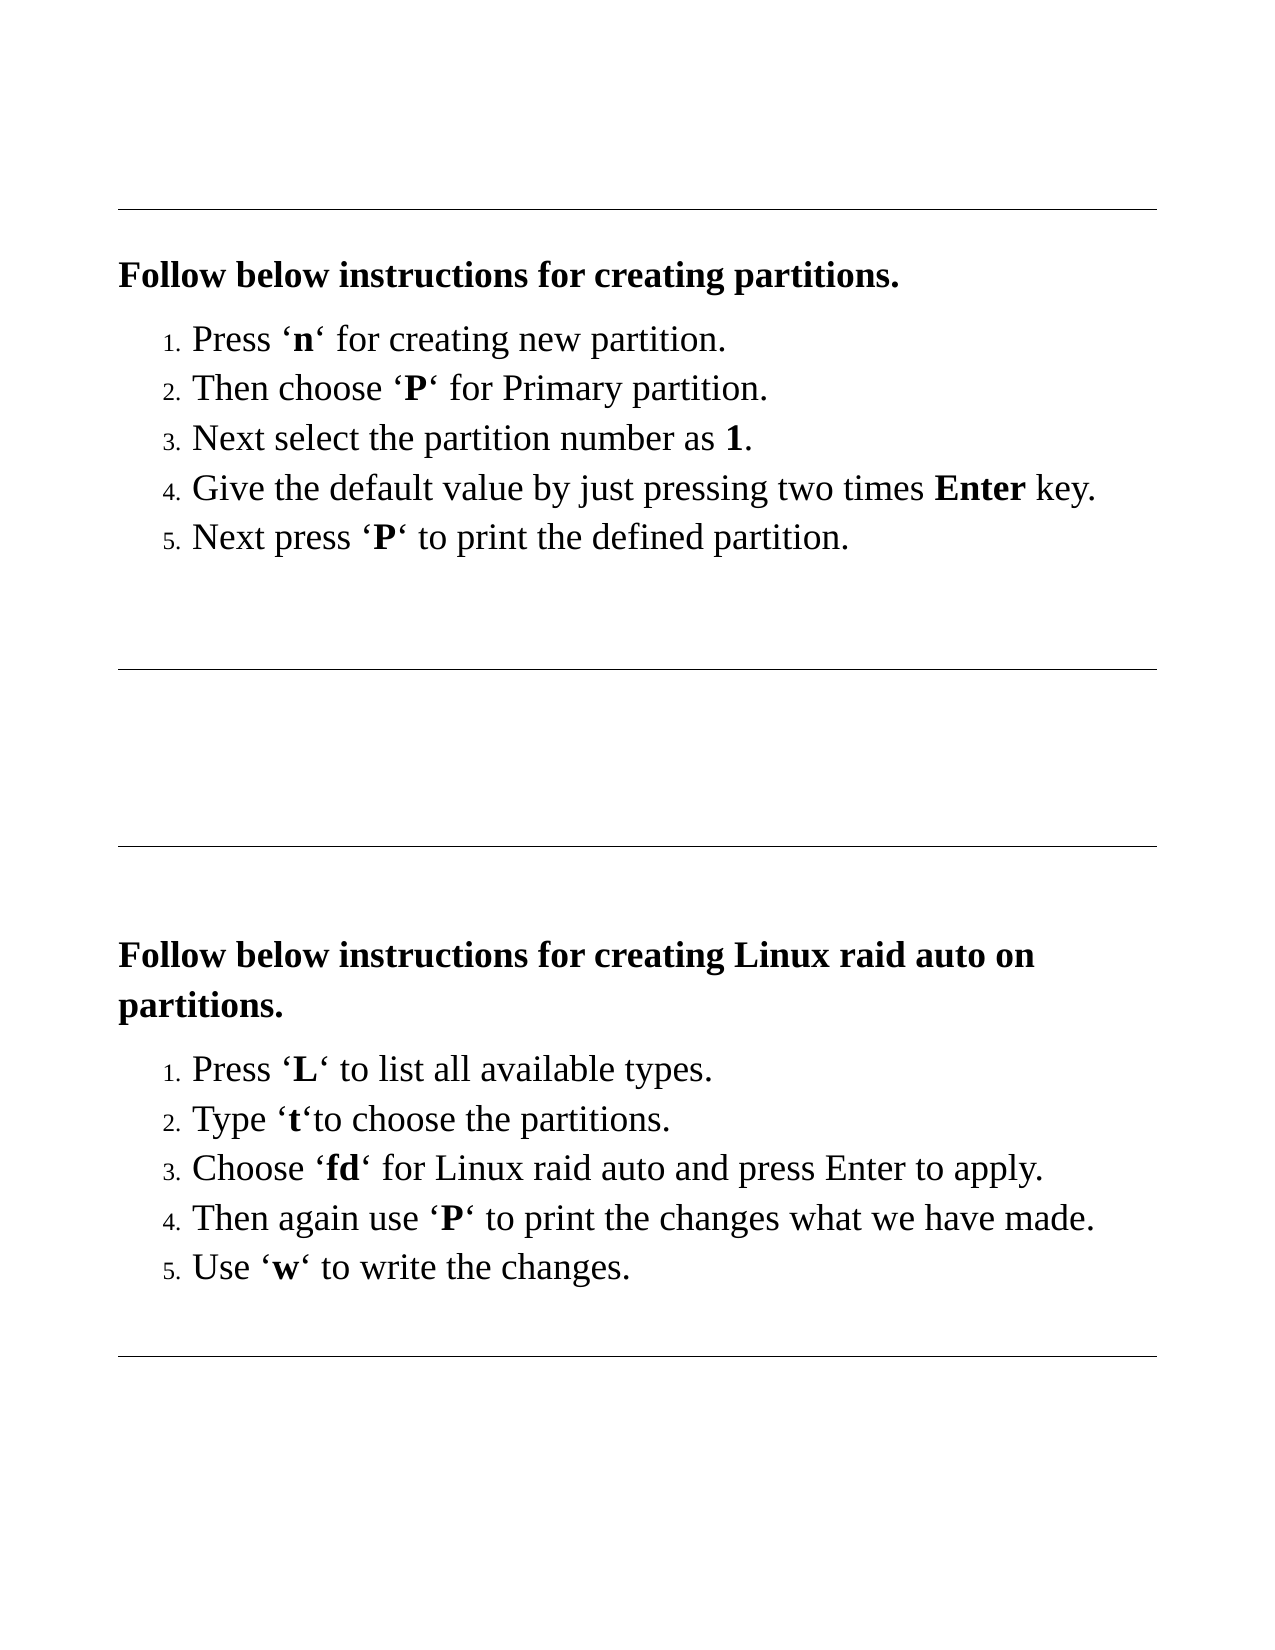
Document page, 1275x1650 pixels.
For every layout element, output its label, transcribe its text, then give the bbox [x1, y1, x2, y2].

list Press ‘n‘ for creating new partition. [162, 316, 1157, 359]
list Give the default value by just pressing two times Enter key. [162, 465, 1157, 508]
text Follow below instructions for creating partitions. [118, 252, 1157, 295]
list Then again use ‘P‘ to print the changes what we have made. [162, 1195, 1157, 1238]
list Then choose ‘P‘ for Primary partition. [162, 366, 1157, 409]
text Follow below instructions for creating Linux raid auto on partitions. [118, 933, 1157, 1025]
list Type ‘t‘to choose the partitions. [162, 1096, 1157, 1139]
list Use ‘w‘ to write the changes. [162, 1245, 1157, 1288]
list Next press ‘P‘ to print the defined partition. [162, 514, 1157, 558]
list Choose ‘fd‘ for Linux raid auto and press Enter to apply. [162, 1146, 1157, 1189]
list Next select the partition number as 1. [162, 415, 1157, 458]
list Press ‘L‘ to list all available types. [162, 1046, 1157, 1089]
